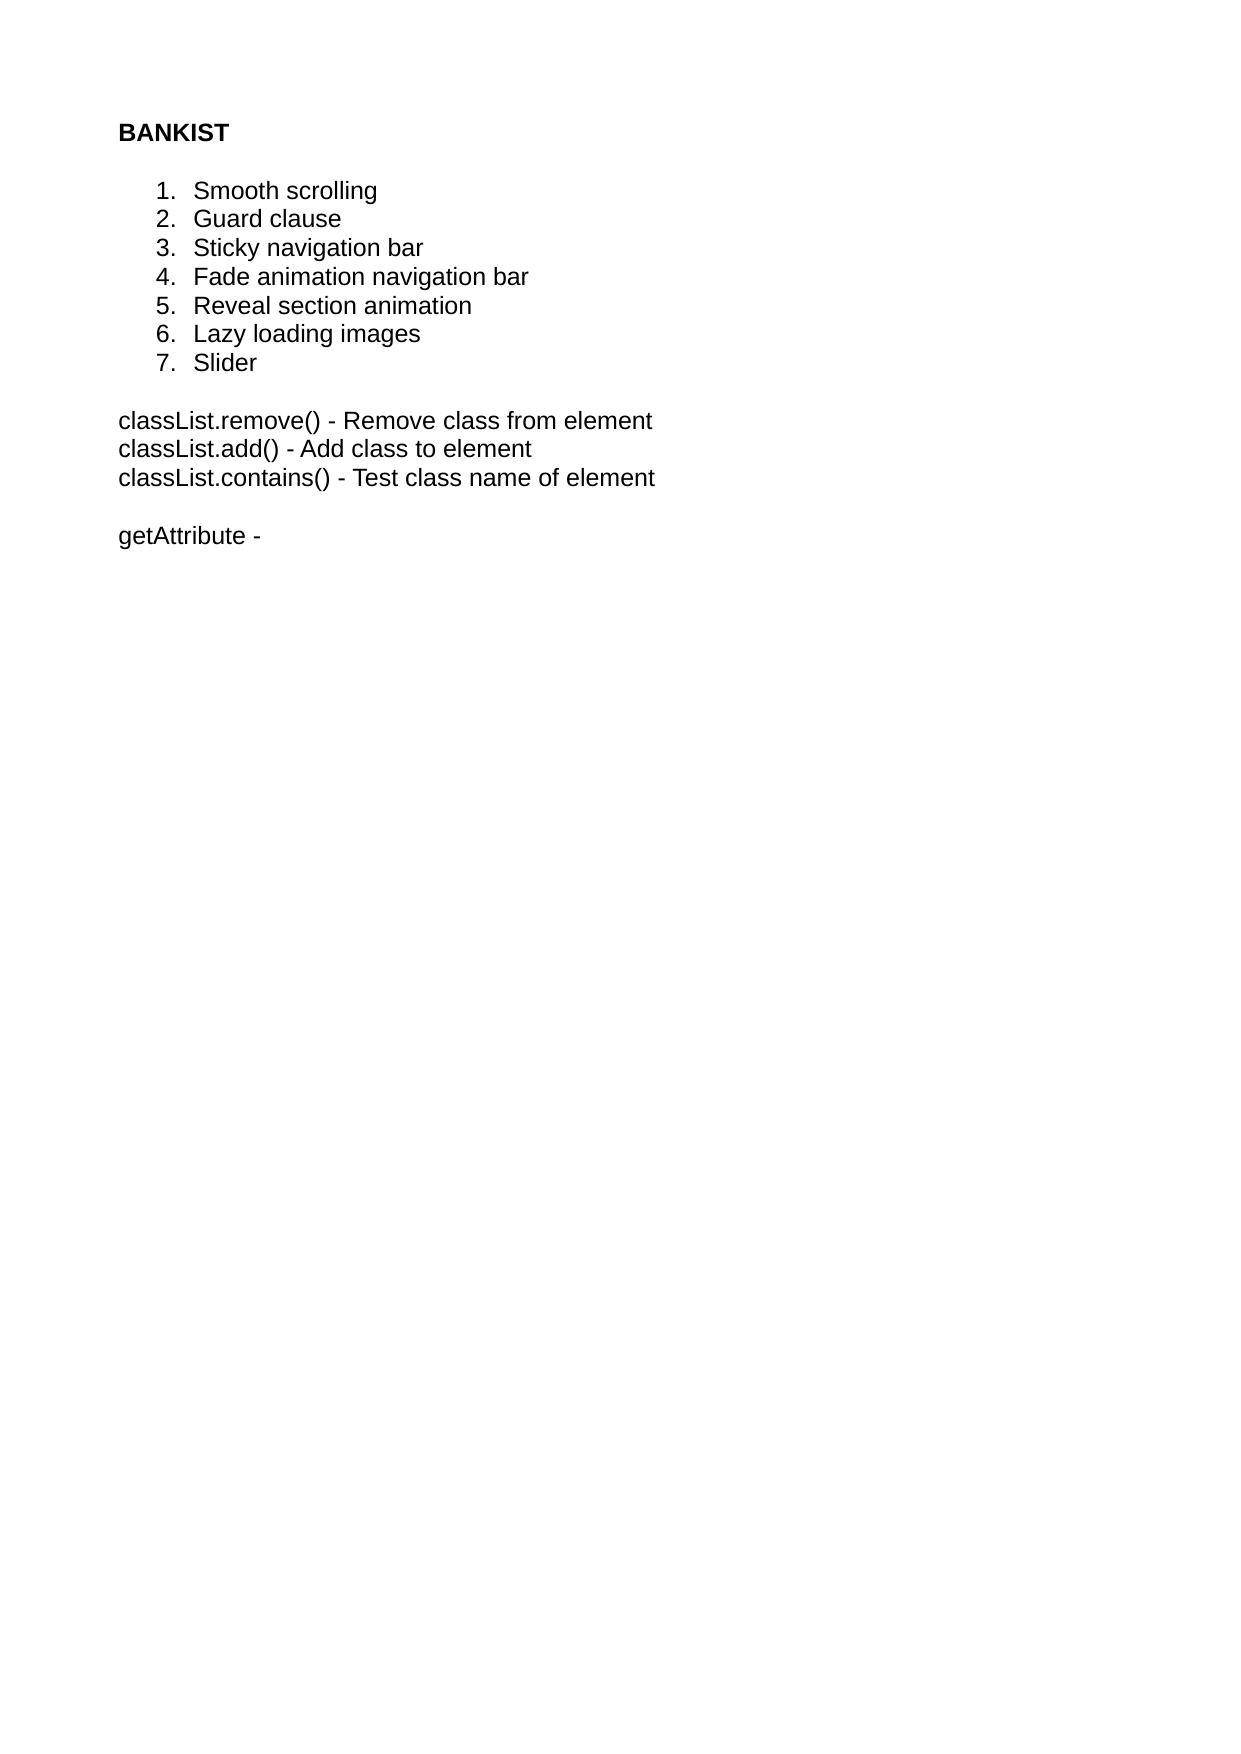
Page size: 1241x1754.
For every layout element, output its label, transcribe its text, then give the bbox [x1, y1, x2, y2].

list Fade animation navigation bar [156, 262, 1122, 291]
text getAttribute - [118, 521, 1122, 549]
list Smooth scrolling [156, 176, 1122, 204]
text classList.add() - Add class to element [118, 434, 1122, 463]
list Reveal section animation [156, 291, 1122, 319]
list Lazy loading images [156, 319, 1122, 348]
text classList.contains() - Test class name of element [118, 463, 1122, 492]
list Sticky navigation bar [156, 233, 1122, 262]
text classList.remove() - Remove class from element [118, 406, 1122, 434]
list Slider [156, 348, 1122, 377]
text BANKIST [118, 118, 1122, 147]
list Guard clause [156, 204, 1122, 233]
